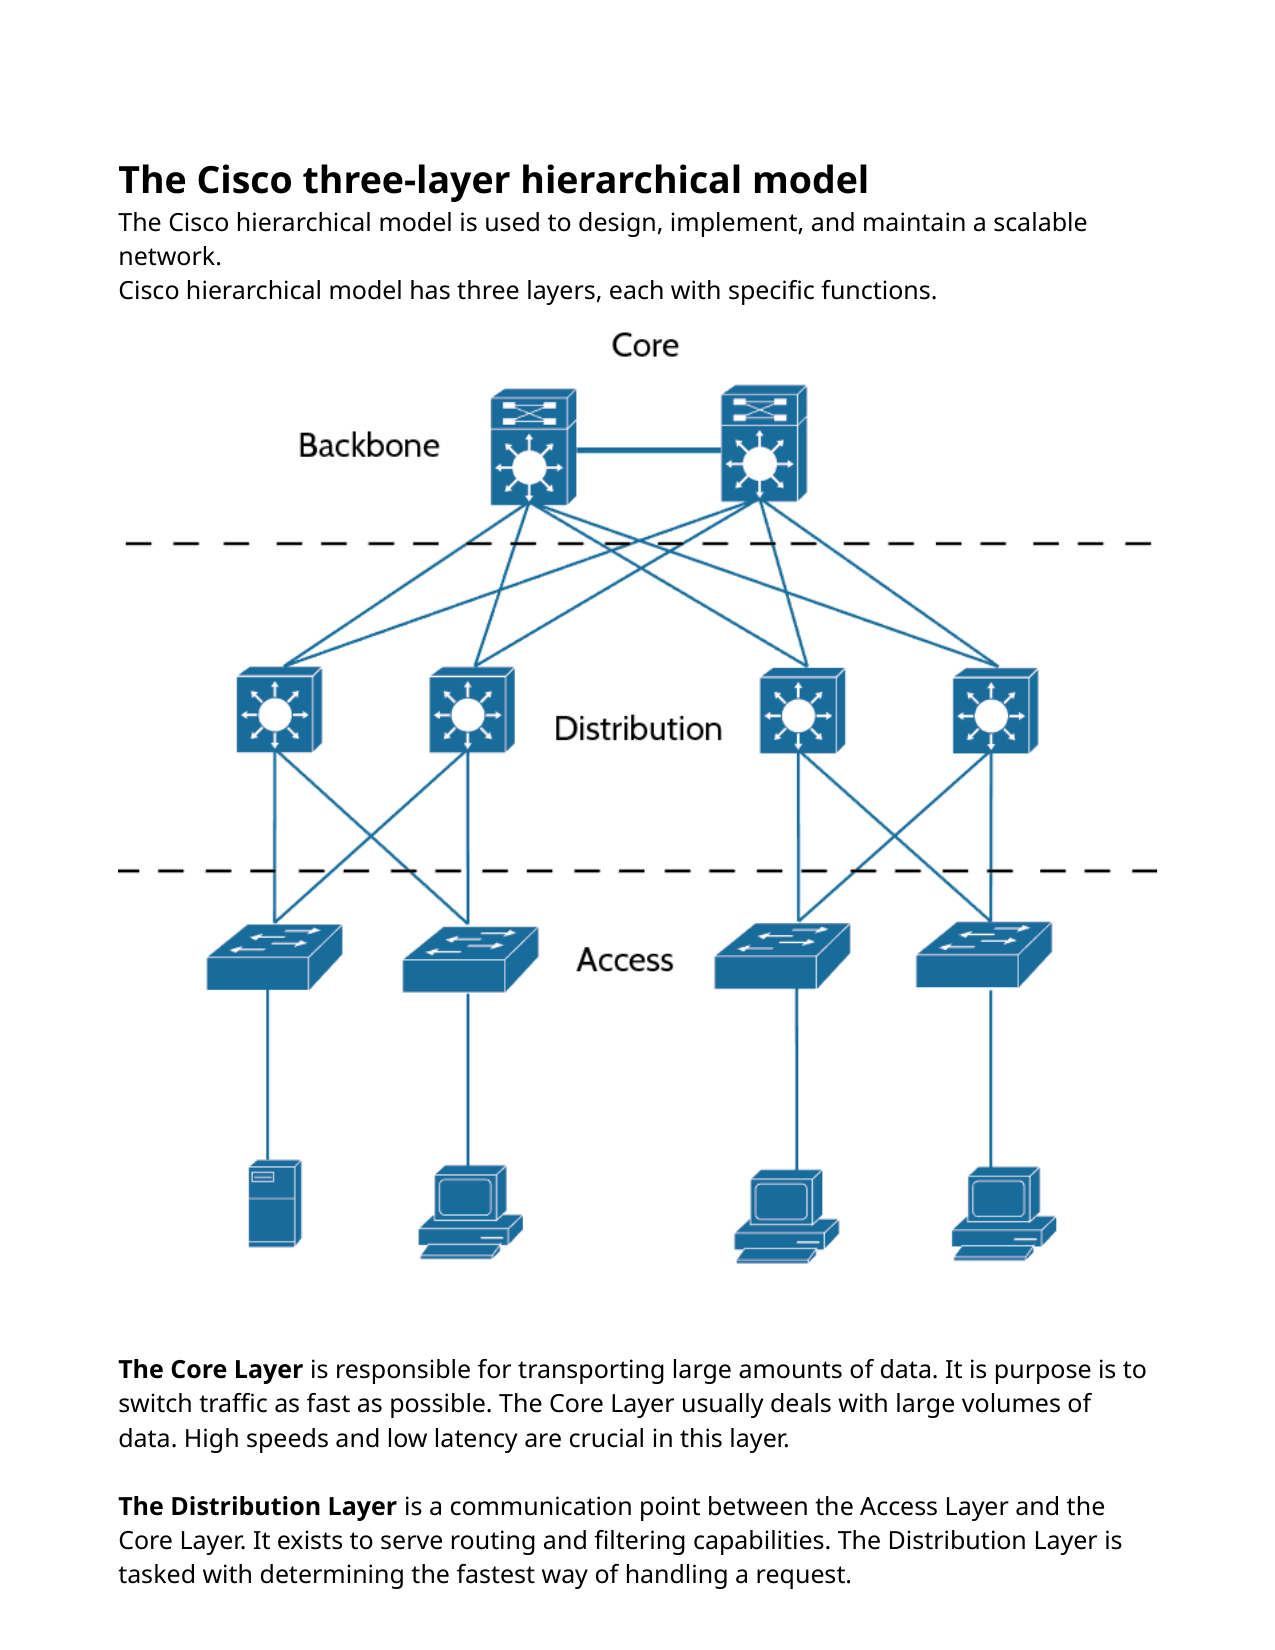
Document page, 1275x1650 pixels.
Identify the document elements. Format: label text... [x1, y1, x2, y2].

text The Core Layer is responsible for transporting large amounts of data. It is purpose is to switch traffic as fast as possible. The Core Layer usually deals with large volumes of data. High speeds and low latency are crucial in this layer. [118, 1352, 1157, 1454]
text The Distribution Layer is a communication point between the Access Layer and the Core Layer. It exists to serve routing and filtering capabilities. The Distribution Layer is tasked with determining the fastest way of handling a request. [118, 1488, 1157, 1591]
text The Cisco hierarchical model is used to design, implement, and maintain a scalable network. [118, 204, 1157, 272]
text Cisco hierarchical model has three layers, each with specific functions. [118, 272, 1157, 306]
text The Cisco three-layer hierarchical model [118, 153, 1157, 204]
picture [118, 306, 1158, 1284]
